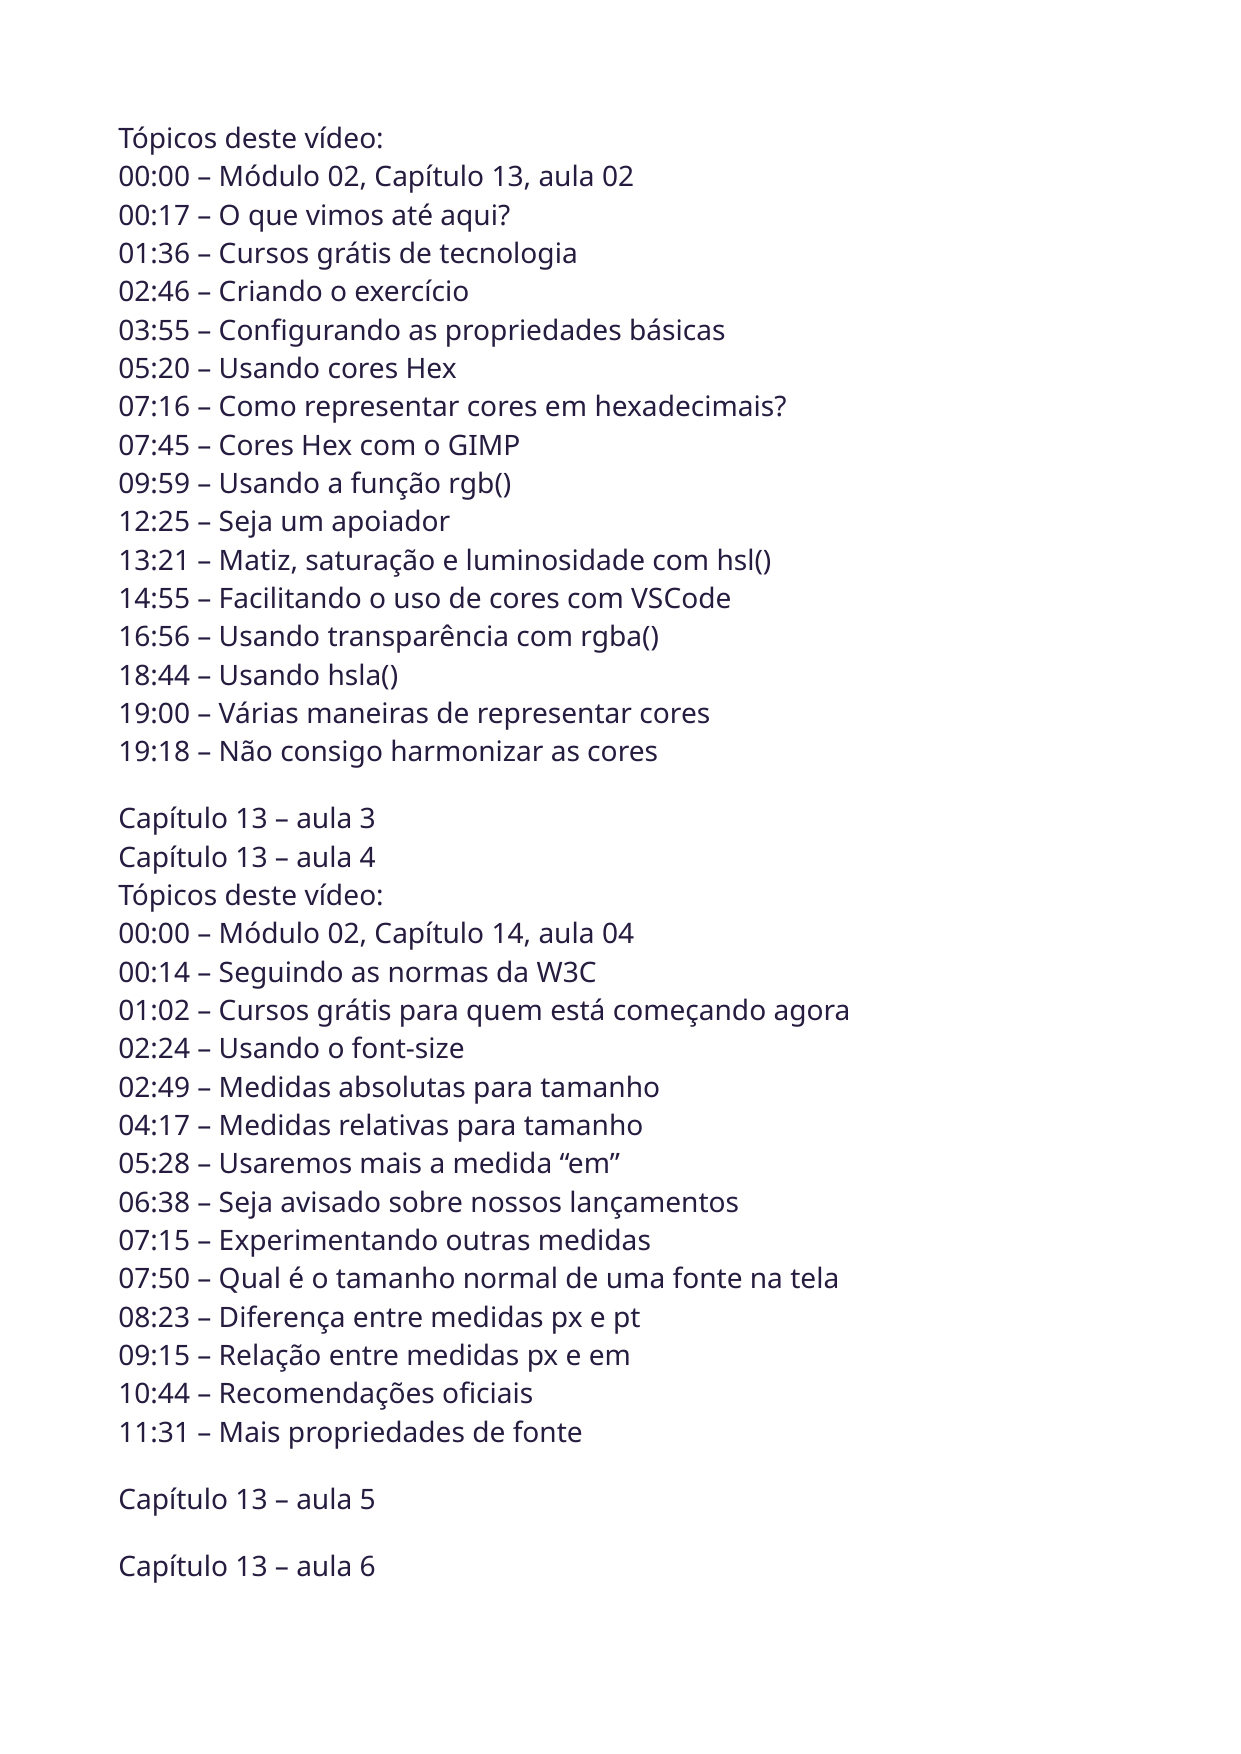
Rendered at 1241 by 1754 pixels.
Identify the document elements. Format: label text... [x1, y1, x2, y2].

text Capítulo 13 – aula 6 [118, 1546, 1122, 1584]
text Capítulo 13 – aula 4 [118, 837, 1122, 875]
text Tópicos deste vídeo: 00:00​ – Módulo 02, Capítulo 14, aula 04 00:14​ – Seguindo as normas da W3C 01:02​ – Cursos grátis para quem está começando agora 02:24​ – Usando o font-size 02:49​ – Medidas absolutas para tamanho 04:17​ – Medidas relativas para tamanho 05:28​ – Usaremos mais a medida “em” 06:38​ – Seja avisado sobre nossos lançamentos 07:15​ – Experimentando outras medidas 07:50​ – Qual é o tamanho normal de uma fonte na tela 08:23​ – Diferença entre medidas px e pt 09:15​ – Relação entre medidas px e em 10:44​ – Recomendações oficiais 11:31​ – Mais propriedades de fonte [118, 875, 1122, 1450]
text Capítulo 13 – aula 3 [118, 798, 1122, 837]
text Capítulo 13 – aula 5 [118, 1479, 1122, 1517]
text Tópicos deste vídeo: 00:00​ – Módulo 02, Capítulo 13, aula 02 00:17​ – O que vimos até aqui? 01:36​ – Cursos grátis de tecnologia 02:46​ – Criando o exercício 03:55​ – Configurando as propriedades básicas 05:20​ – Usando cores Hex 07:16​ – Como representar cores em hexadecimais? 07:45​ – Cores Hex com o GIMP 09:59​ – Usando a função rgb() 12:25​ – Seja um apoiador 13:21​ – Matiz, saturação e luminosidade com hsl() 14:55​ – Facilitando o uso de cores com VSCode 16:56​ – Usando transparência com rgba() 18:44​ – Usando hsla() 19:00​ – Várias maneiras de representar cores 19:18​ – Não consigo harmonizar as cores [118, 118, 1122, 770]
